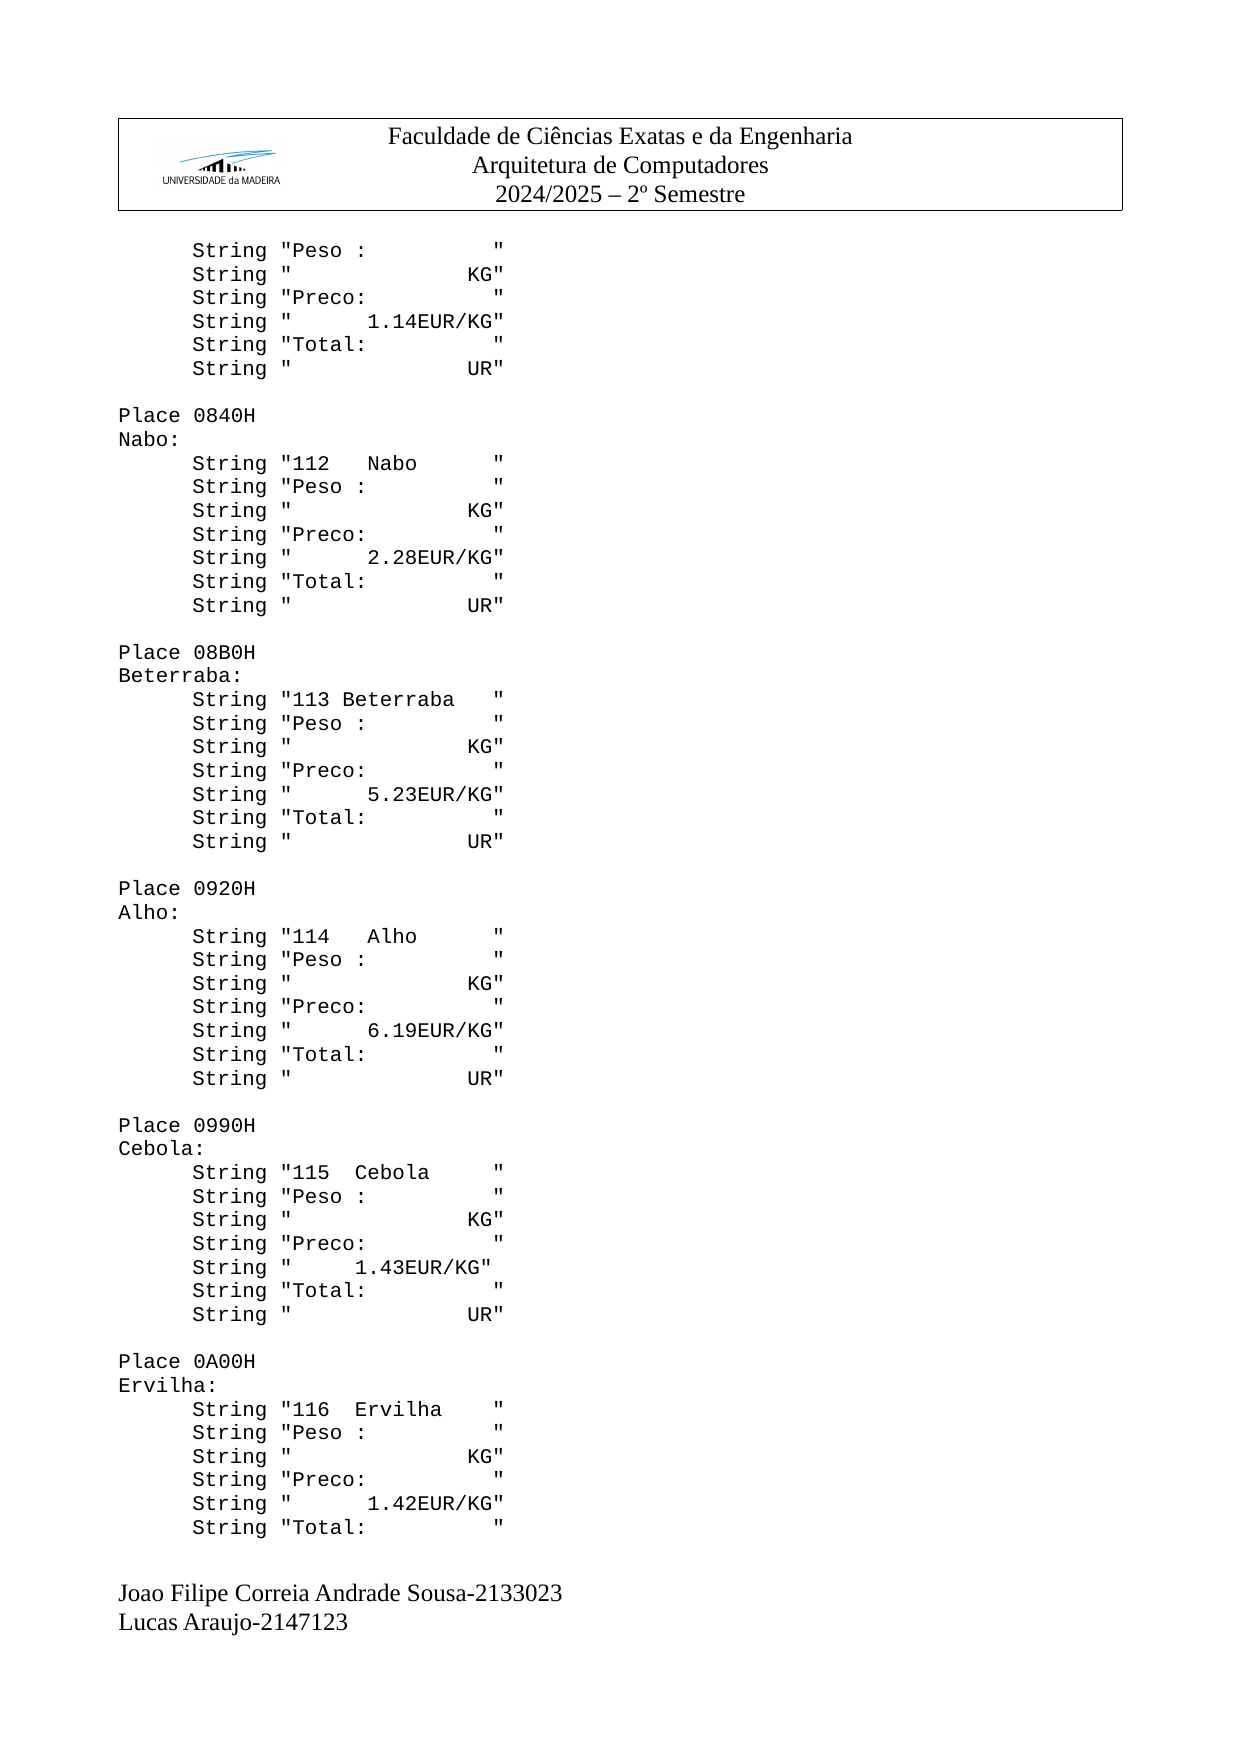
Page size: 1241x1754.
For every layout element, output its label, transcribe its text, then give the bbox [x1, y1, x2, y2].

text Nabo: [118, 429, 1122, 453]
text String "Total: " [118, 1517, 1122, 1540]
text String " KG" [118, 1209, 1122, 1233]
text String "Total: " [118, 1044, 1122, 1067]
text String "Peso : " [118, 476, 1122, 500]
text String " UR" [118, 1304, 1122, 1328]
text String "Peso : " [118, 713, 1122, 736]
text String "Total: " [118, 1280, 1122, 1304]
text String "114 Alho " [118, 926, 1122, 949]
text String "Total: " [118, 334, 1122, 358]
text Place 0990H [118, 1115, 1122, 1138]
text String "Peso : " [118, 240, 1122, 263]
text String "115 Cebola " [118, 1162, 1122, 1186]
text String "Preco: " [118, 524, 1122, 547]
text String "Total: " [118, 807, 1122, 831]
text String " 1.43EUR/KG" [118, 1257, 1122, 1280]
text Cebola: [118, 1138, 1122, 1162]
text String "Preco: " [118, 997, 1122, 1020]
text String " UR" [118, 358, 1122, 382]
text Ervilha: [118, 1375, 1122, 1398]
text String " 5.23EUR/KG" [118, 784, 1122, 807]
text Beterraba: [118, 666, 1122, 689]
text String "Preco: " [118, 1233, 1122, 1257]
text String "112 Nabo " [118, 453, 1122, 476]
text String " KG" [118, 500, 1122, 524]
text String "116 Ervilha " [118, 1398, 1122, 1422]
text String "Peso : " [118, 949, 1122, 973]
text String " UR" [118, 594, 1122, 618]
text Place 08B0H [118, 642, 1122, 666]
text Alho: [118, 902, 1122, 926]
text String "Preco: " [118, 1469, 1122, 1493]
text String "Peso : " [118, 1186, 1122, 1209]
text String " 1.14EUR/KG" [118, 311, 1122, 334]
text String "Total: " [118, 571, 1122, 594]
text String "113 Beterraba " [118, 689, 1122, 713]
text String "Preco: " [118, 760, 1122, 784]
text String " KG" [118, 1446, 1122, 1469]
text String " KG" [118, 973, 1122, 997]
text String " 6.19EUR/KG" [118, 1020, 1122, 1044]
text String " KG" [118, 263, 1122, 287]
text String "Preco: " [118, 287, 1122, 311]
text String " UR" [118, 831, 1122, 855]
picture [145, 128, 291, 194]
text Place 0A00H [118, 1351, 1122, 1375]
text String "Peso : " [118, 1422, 1122, 1446]
text Place 0840H [118, 405, 1122, 429]
text String " UR" [118, 1067, 1122, 1091]
text Place 0920H [118, 878, 1122, 902]
text String " 1.42EUR/KG" [118, 1493, 1122, 1517]
text String " 2.28EUR/KG" [118, 547, 1122, 571]
text String " KG" [118, 736, 1122, 760]
